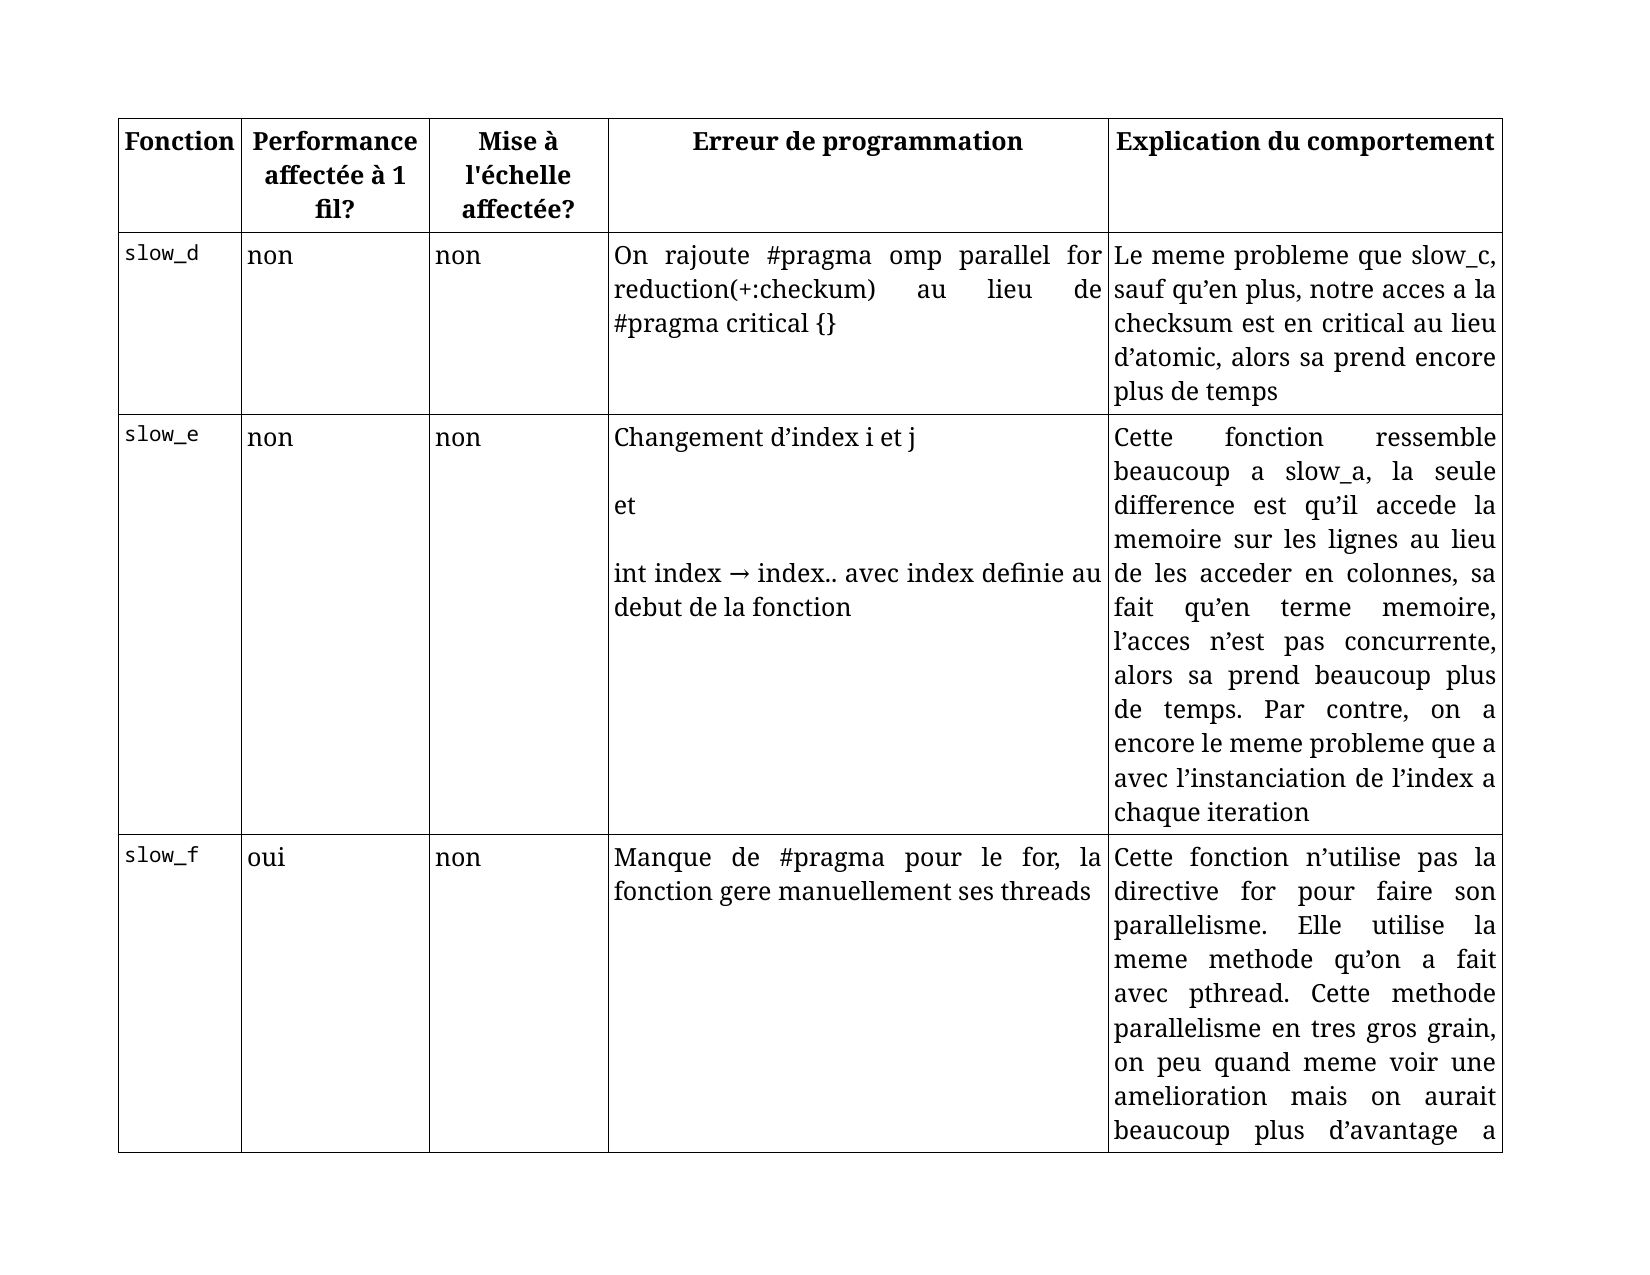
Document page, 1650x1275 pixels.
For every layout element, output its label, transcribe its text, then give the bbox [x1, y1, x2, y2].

table_cell slow_f [119, 835, 241, 1152]
table_cell non [242, 415, 429, 834]
table_header Explication du comportement [1109, 119, 1502, 232]
table_header Performance affectée à 1 fil? [242, 119, 429, 232]
table_header Fonction [119, 119, 241, 232]
table_cell non [430, 415, 608, 834]
table_cell Changement d’index i et j et int index → index.. avec index definie au debut de la fonction [609, 415, 1108, 834]
table_cell Manque de #pragma pour le for, la fonction gere manuellement ses threads [609, 835, 1108, 1152]
table_cell On rajoute #pragma omp parallel for reduction(+:checkum) au lieu de #pragma critical {} [609, 233, 1108, 414]
table_cell non [430, 835, 608, 1152]
table_header Mise à l'échelle affectée? [430, 119, 608, 232]
table_cell oui [242, 835, 429, 1152]
table_cell Cette fonction ressemble beaucoup a slow_a, la seule difference est qu’il accede la memoire sur les lignes au lieu de les acceder en colonnes, sa fait qu’en terme memoire, l’acces n’est pas concurrente, alors sa prend beaucoup plus de temps. Par contre, on a encore le meme probleme que a avec l’instanciation de l’index a chaque iteration [1109, 415, 1502, 834]
table_cell Le meme probleme que slow_c, sauf qu’en plus, notre acces a la checksum est en critical au lieu d’atomic, alors sa prend encore plus de temps [1109, 233, 1502, 414]
table_cell slow_e [119, 415, 241, 834]
table_cell non [242, 233, 429, 414]
table_cell Cette fonction n’utilise pas la directive for pour faire son parallelisme. Elle utilise la meme methode qu’on a fait avec pthread. Cette methode parallelisme en tres gros grain, on peu quand meme voir une amelioration mais on aurait beaucoup plus d’avantage a [1109, 835, 1502, 1152]
table_cell slow_d [119, 233, 241, 414]
table_header Erreur de programmation [609, 119, 1108, 232]
table_cell non [430, 233, 608, 414]
